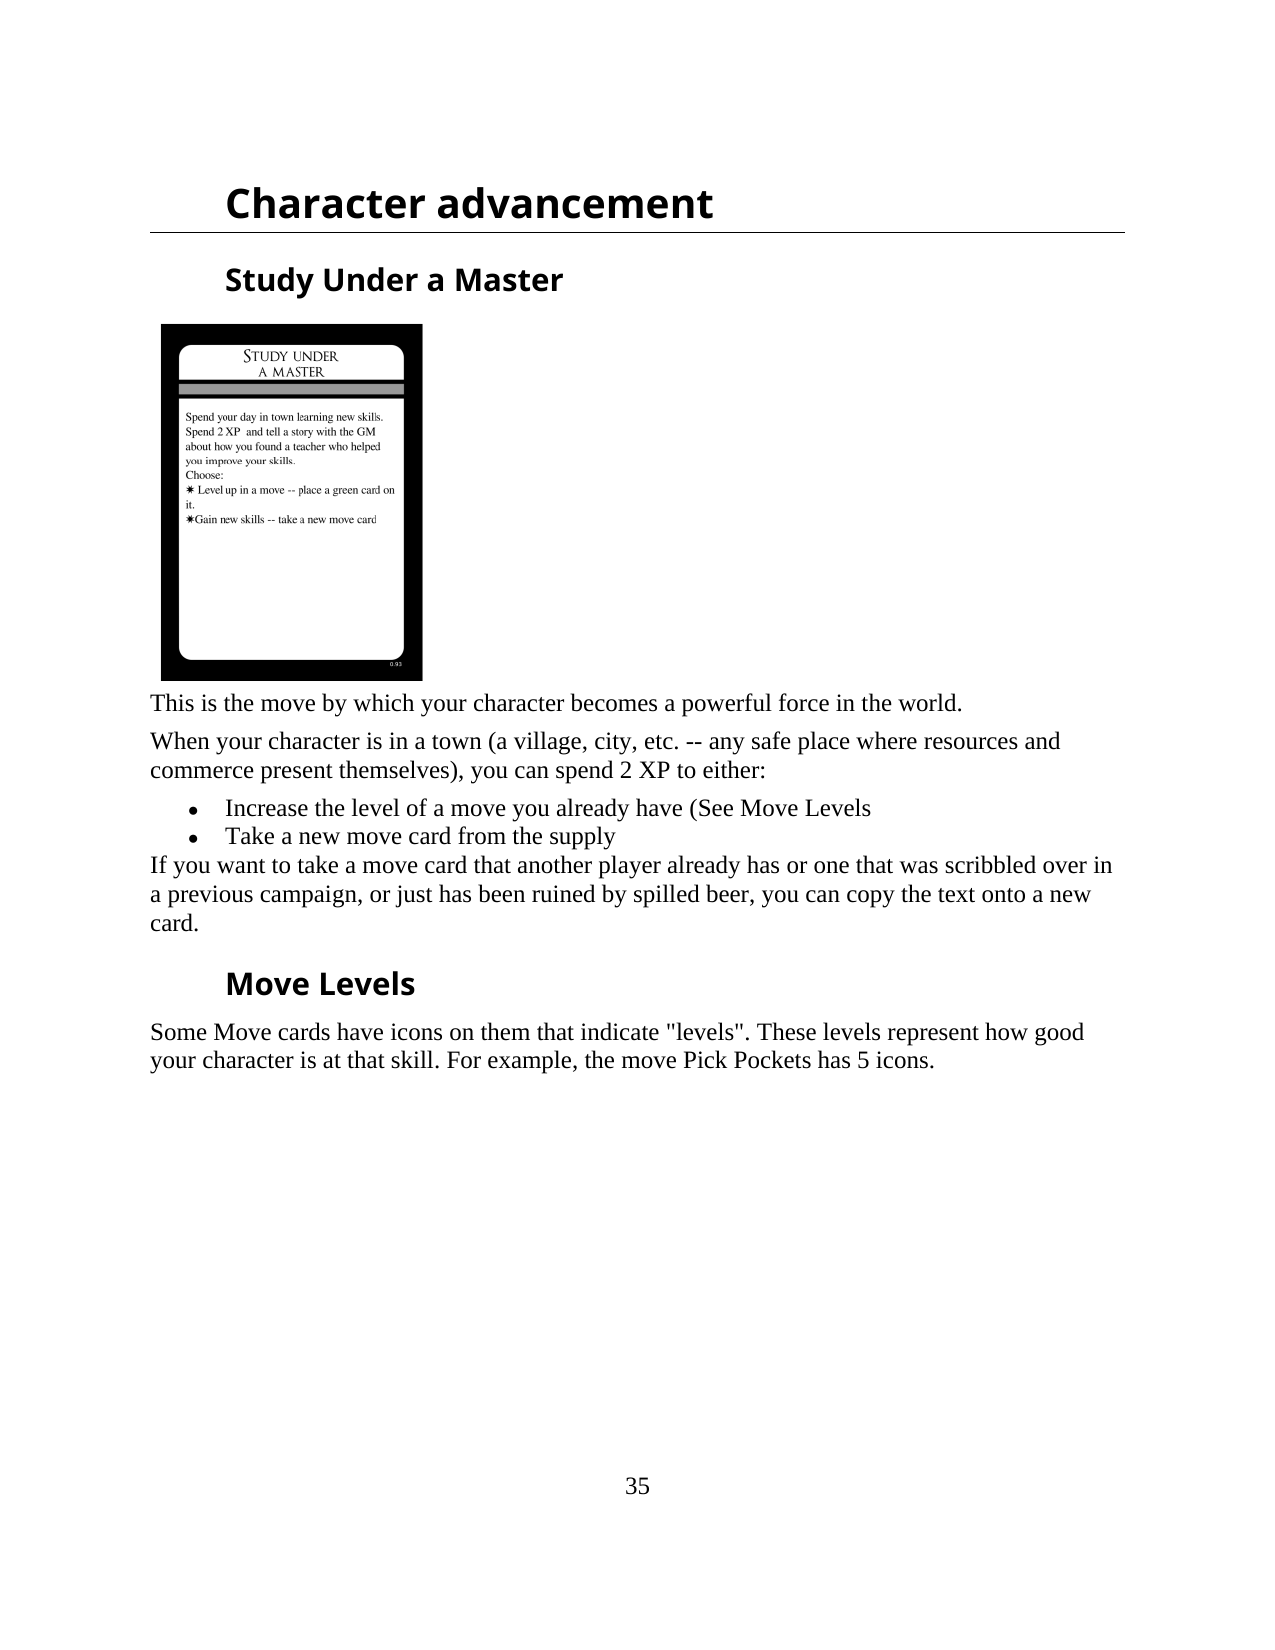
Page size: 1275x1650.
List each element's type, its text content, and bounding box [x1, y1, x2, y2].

text If you want to take a move card that another player already has or one that was scribbled over in a previous campaign, or just has been ruined by spilled beer, you can copy the text onto a new card. [150, 850, 1125, 936]
text When your character is in a town (a village, city, etc. -- any safe place where resources and commerce present themselves), you can spend 2 XP to either: [150, 726, 1125, 784]
subtitle Study Under a Master [150, 258, 1125, 301]
text This is the move by which your character becomes a powerful force in the world. [150, 688, 1125, 717]
list Increase the level of a move you already have (See Move Levels [187, 793, 1125, 821]
list Take a new move card from the supply [187, 821, 1125, 850]
picture [150, 313, 525, 689]
text Some Move cards have icons on them that indicate "levels". These levels represent how good your character is at that skill. For example, the move Pick Pockets has 5 icons. [150, 1017, 1125, 1074]
subtitle Character advancement [150, 175, 1125, 232]
subtitle Move Levels [150, 961, 1125, 1004]
